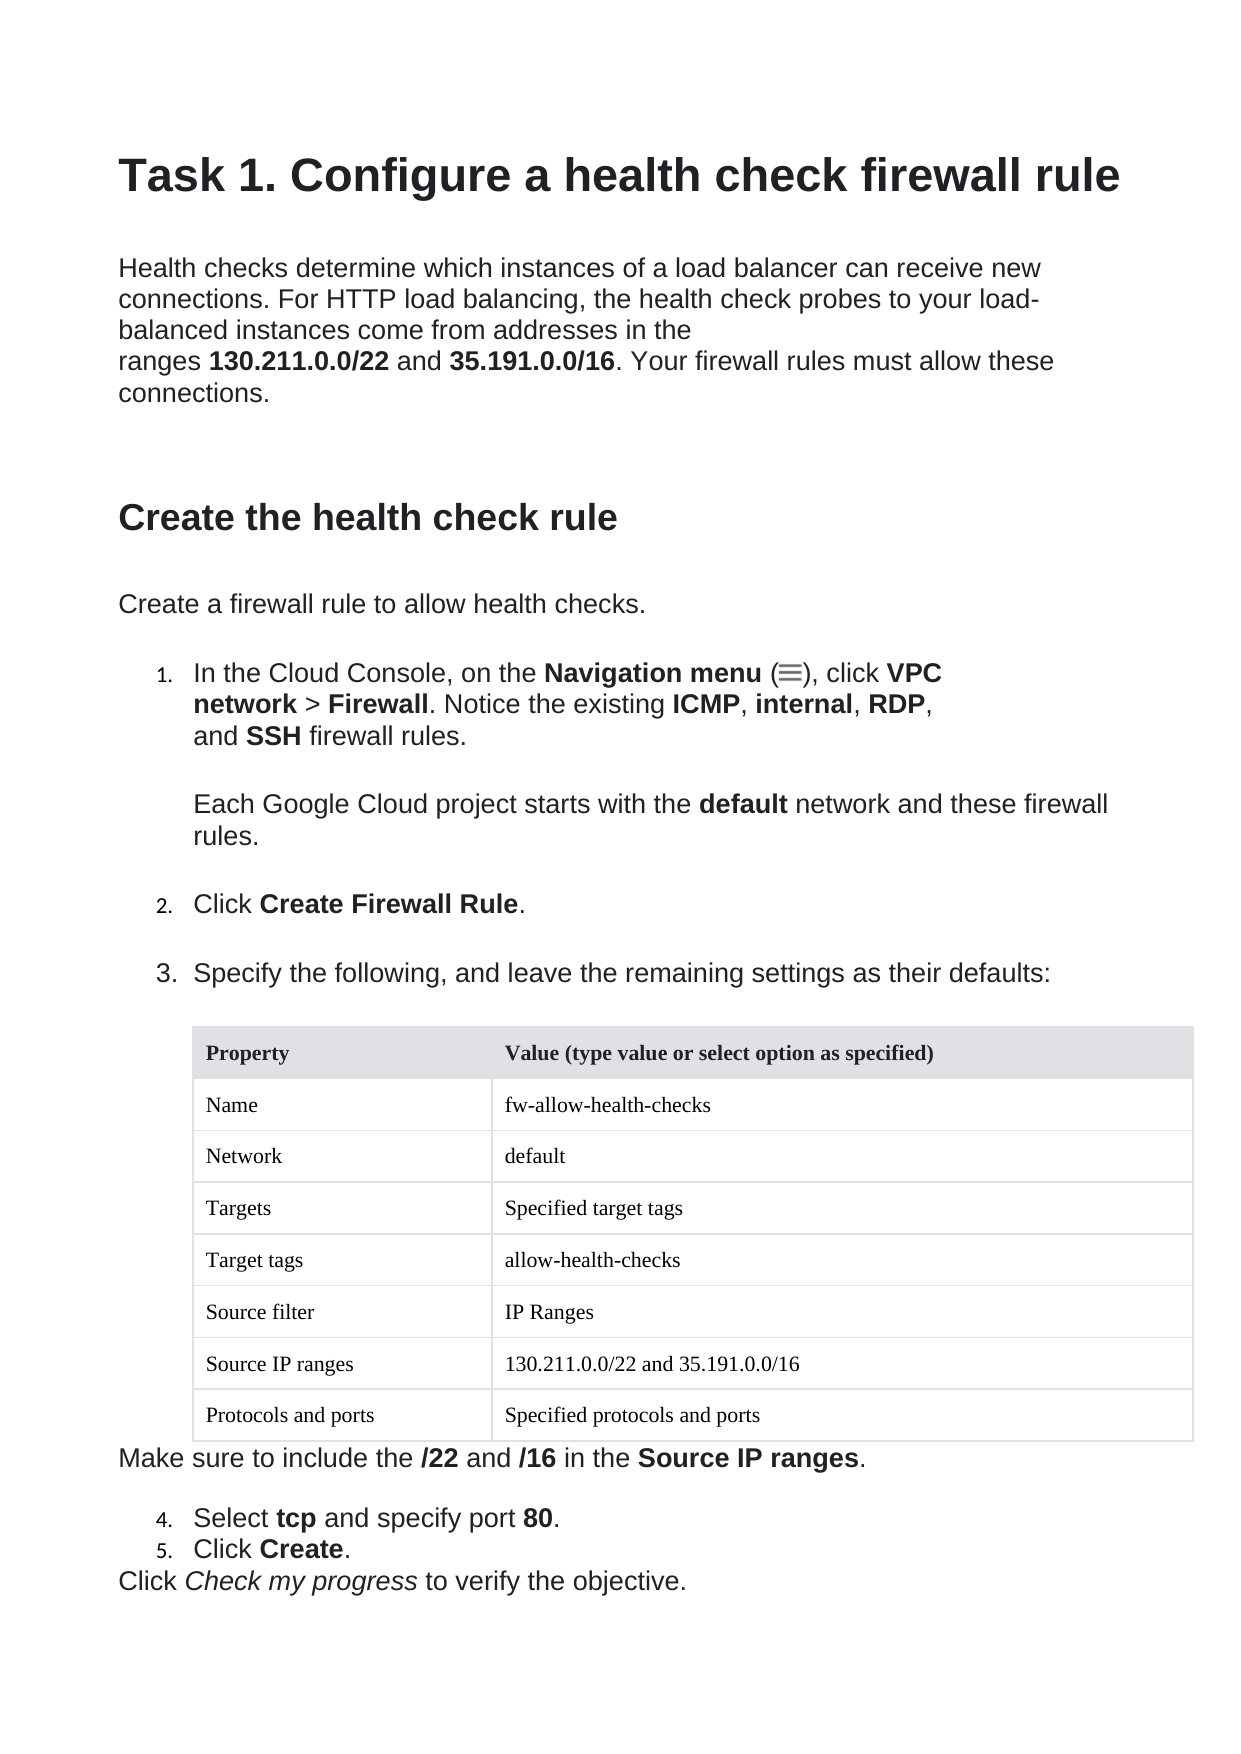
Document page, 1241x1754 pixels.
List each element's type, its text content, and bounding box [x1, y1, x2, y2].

table_cell Targets [194, 1183, 491, 1233]
text Each Google Cloud project starts with the default network and these firewall rules. [193, 788, 1122, 851]
table_cell 130.211.0.0/22 and 35.191.0.0/16 [493, 1338, 1192, 1388]
list Specify the following, and leave the remaining settings as their defaults: [156, 957, 1122, 988]
table_header Property [194, 1028, 491, 1078]
text Make sure to include the /22 and /16 in the Source IP ranges. [118, 1442, 1122, 1473]
table_cell fw-allow-health-checks [493, 1079, 1192, 1129]
table_cell Source IP ranges [194, 1338, 491, 1388]
text Create a firewall rule to allow health checks. [118, 588, 1122, 620]
table_header Value (type value or select option as specified) [493, 1028, 1192, 1078]
text Click Check my progress to verify the objective. [118, 1564, 1122, 1596]
table_cell Protocols and ports [194, 1390, 491, 1440]
subtitle Create the health check rule [118, 495, 1122, 538]
table_cell Name [194, 1079, 491, 1129]
table_cell default [493, 1131, 1192, 1181]
list Click Create Firewall Rule. [156, 888, 1122, 920]
subtitle Task 1. Configure a health check firewall rule [118, 148, 1122, 202]
table_cell allow-health-checks [493, 1235, 1192, 1285]
table_cell Network [194, 1131, 491, 1181]
picture [778, 661, 803, 683]
list Click Create. [156, 1533, 1122, 1564]
text Health checks determine which instances of a load balancer can receive new connections. For HTTP load balancing, the health check probes to your load-balanced instances come from addresses in the ranges 130.211.0.0/22 and 35.191.0.0/16. Your firewall rules must allow these connections. [118, 252, 1122, 408]
table_cell Specified target tags [493, 1183, 1192, 1233]
table_cell Source filter [194, 1286, 491, 1337]
table_cell IP Ranges [493, 1286, 1192, 1337]
table_cell Target tags [194, 1235, 491, 1285]
table_cell Specified protocols and ports [493, 1390, 1192, 1440]
list Select tcp and specify port 80. [156, 1502, 1122, 1533]
list In the Cloud Console, on the Navigation menu (), click VPC network > Firewall. Notice the existing ICMP, internal, RDP, and SSH firewall rules. [156, 657, 1122, 751]
